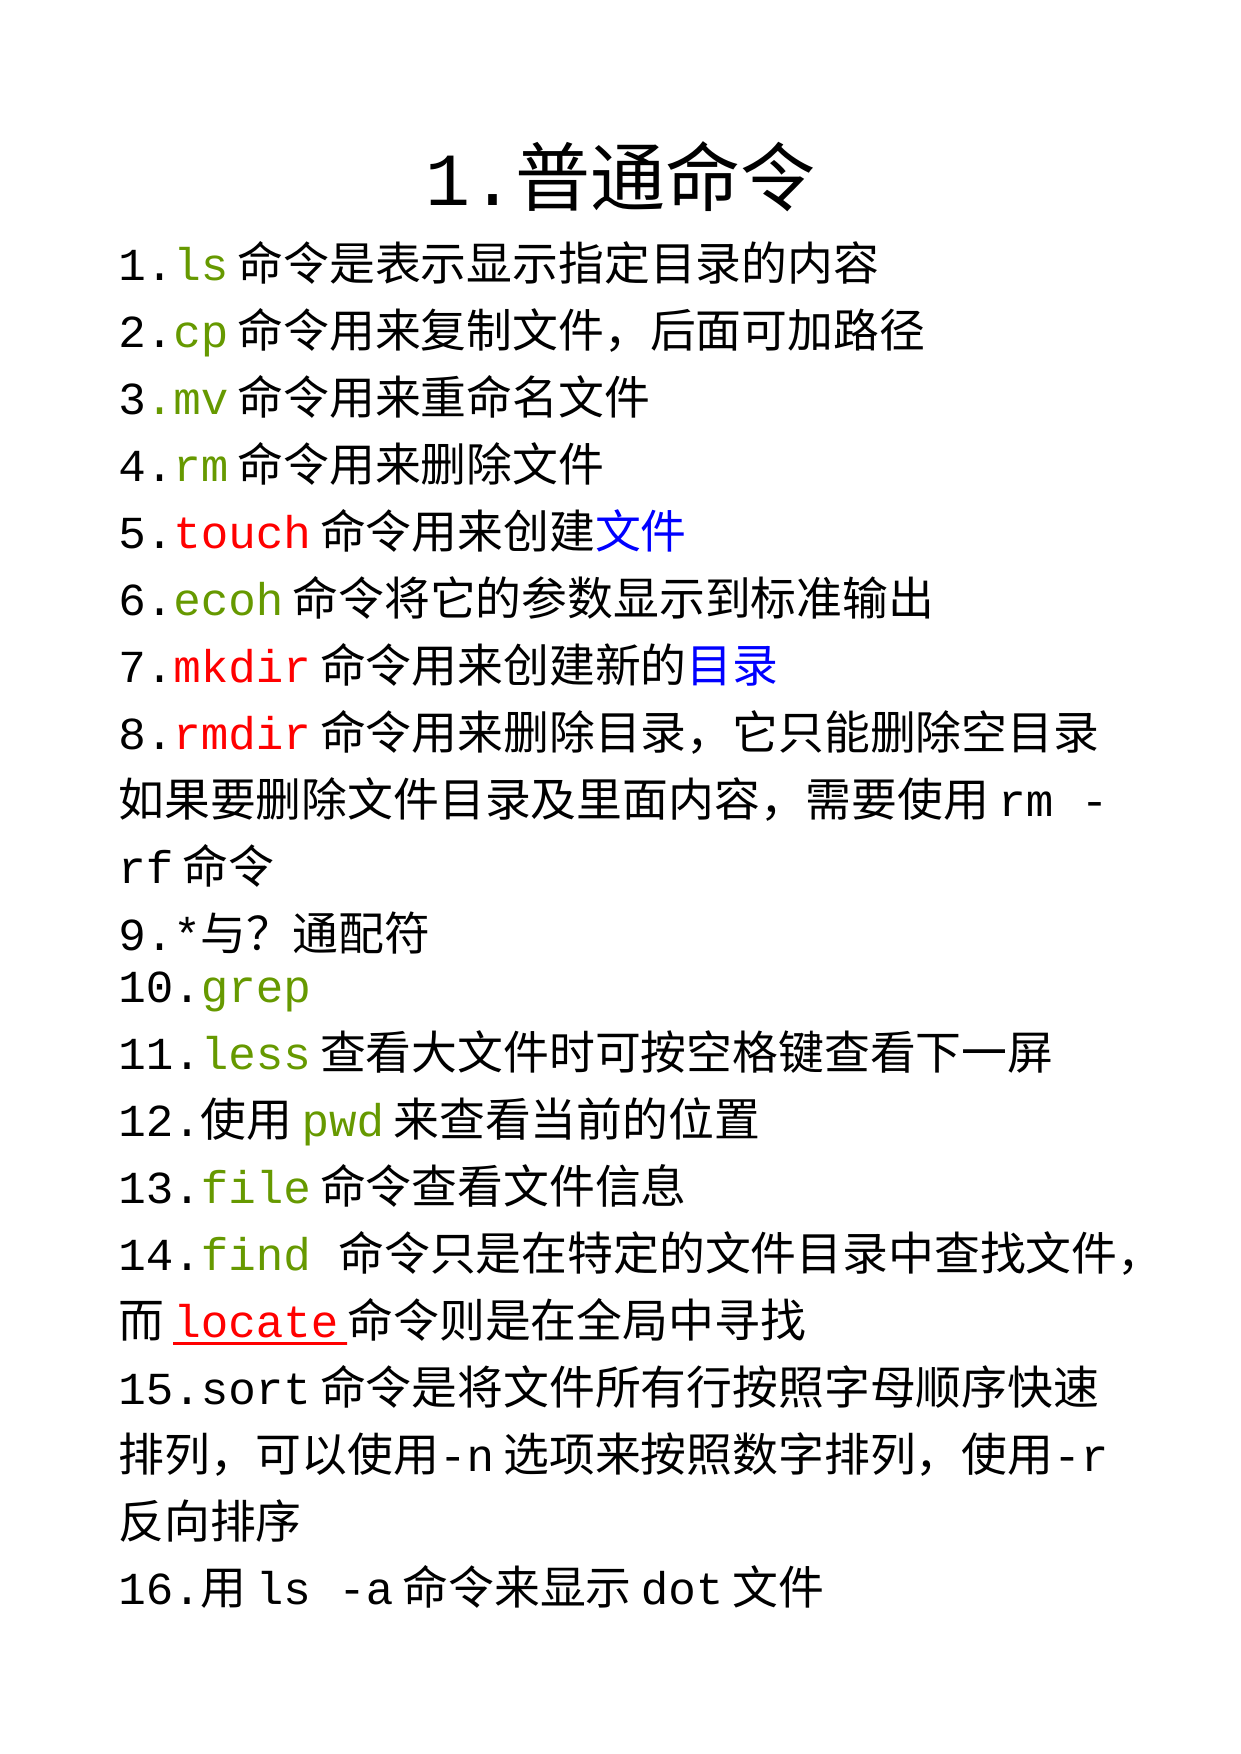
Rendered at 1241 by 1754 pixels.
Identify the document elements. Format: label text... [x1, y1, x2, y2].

text 12.使用pwd来查看当前的位置 [118, 1083, 1122, 1150]
text 11.less查看大文件时可按空格键查看下一屏 [118, 1016, 1122, 1083]
text 5.touch命令用来创建文件 [118, 496, 1122, 563]
text 6.ecoh命令将它的参数显示到标准输出 [118, 563, 1122, 629]
text 14.find 命令只是在特定的文件目录中查找文件，而locate命令则是在全局中寻找 [118, 1217, 1122, 1351]
text 9.*与？通配符 [118, 897, 1122, 964]
text 15.sort命令是将文件所有行按照字母顺序快速排列，可以使用-n选项来按照数字排列，使用-r反向排序 [118, 1351, 1122, 1552]
text 1.ls命令是表示显示指定目录的内容 [118, 228, 1122, 295]
text 10.grep [118, 964, 1122, 1016]
text 7.mkdir命令用来创建新的目录 [118, 629, 1122, 697]
text 3.mv命令用来重命名文件 [118, 362, 1122, 429]
text 8.rmdir命令用来删除目录，它只能删除空目录 [118, 697, 1122, 763]
text 1.普通命令 [118, 118, 1122, 228]
text 13.file命令查看文件信息 [118, 1150, 1122, 1217]
text 16.用ls -a命令来显示dot文件 [118, 1552, 1122, 1619]
text 4.rm命令用来删除文件 [118, 429, 1122, 496]
text 2.cp命令用来复制文件，后面可加路径 [118, 295, 1122, 362]
text 如果要删除文件目录及里面内容，需要使用rm -rf命令 [118, 763, 1122, 897]
